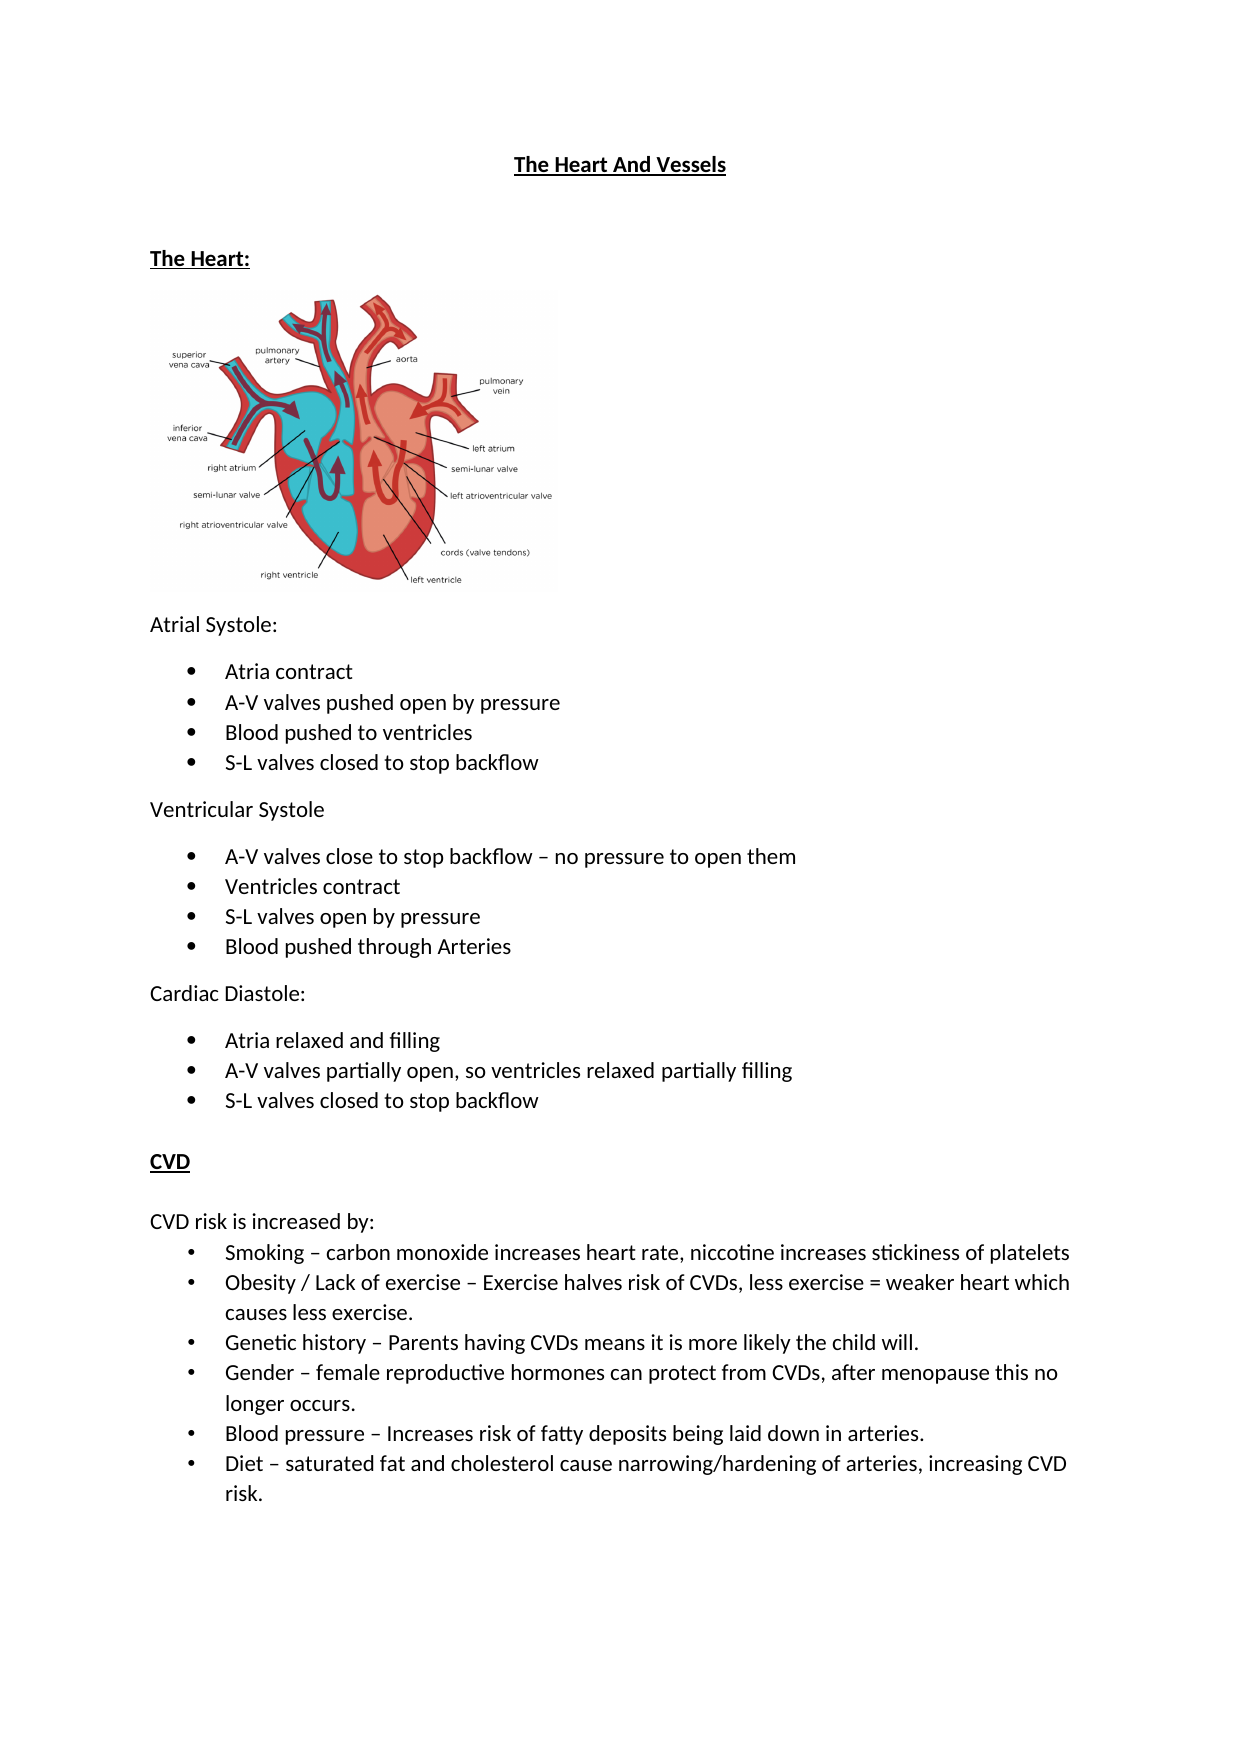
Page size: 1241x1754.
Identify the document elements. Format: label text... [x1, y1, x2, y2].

list CVD [150, 1147, 1090, 1175]
list Obesity / Lack of exercise – Exercise halves risk of CVDs, less exercise = weaker heart which causes less exercise. [187, 1268, 1090, 1326]
list Blood pressure – Increases risk of fatty deposits being laid down in arteries. [187, 1419, 1090, 1447]
list A-V valves pushed open by pressure [187, 688, 1090, 716]
text Cardiac Diastole: [150, 979, 1090, 1007]
list Smoking – carbon monoxide increases heart rate, niccotine increases stickiness of platelets [187, 1238, 1090, 1266]
text The Heart: [150, 244, 1090, 272]
list A-V valves partially open, so ventricles relaxed partially filling [187, 1056, 1090, 1084]
list A-V valves close to stop backflow – no pressure to open them [187, 842, 1090, 870]
text The Heart And Vessels [150, 150, 1090, 178]
list S-L valves closed to stop backflow [187, 1087, 1090, 1115]
text Ventricular Systole [150, 795, 1090, 823]
list Atria contract [187, 657, 1090, 686]
list S-L valves closed to stop backflow [187, 748, 1090, 776]
list Genetic history – Parents having CVDs means it is more likely the child will. [187, 1328, 1090, 1356]
list S-L valves open by pressure [187, 902, 1090, 930]
list CVD risk is increased by: [150, 1207, 1090, 1236]
picture [150, 290, 558, 592]
text Atrial Systole: [150, 611, 1090, 639]
list Blood pushed to ventricles [187, 718, 1090, 746]
list Atria relaxed and filling [187, 1026, 1090, 1054]
list Blood pushed through Arteries [187, 932, 1090, 961]
list Ventricles contract [187, 872, 1090, 900]
list Diet – saturated fat and cholesterol cause narrowing/hardening of arteries, increasing CVD risk. [187, 1449, 1090, 1507]
list Gender – female reproductive hormones can protect from CVDs, after menopause this no longer occurs. [187, 1358, 1090, 1417]
